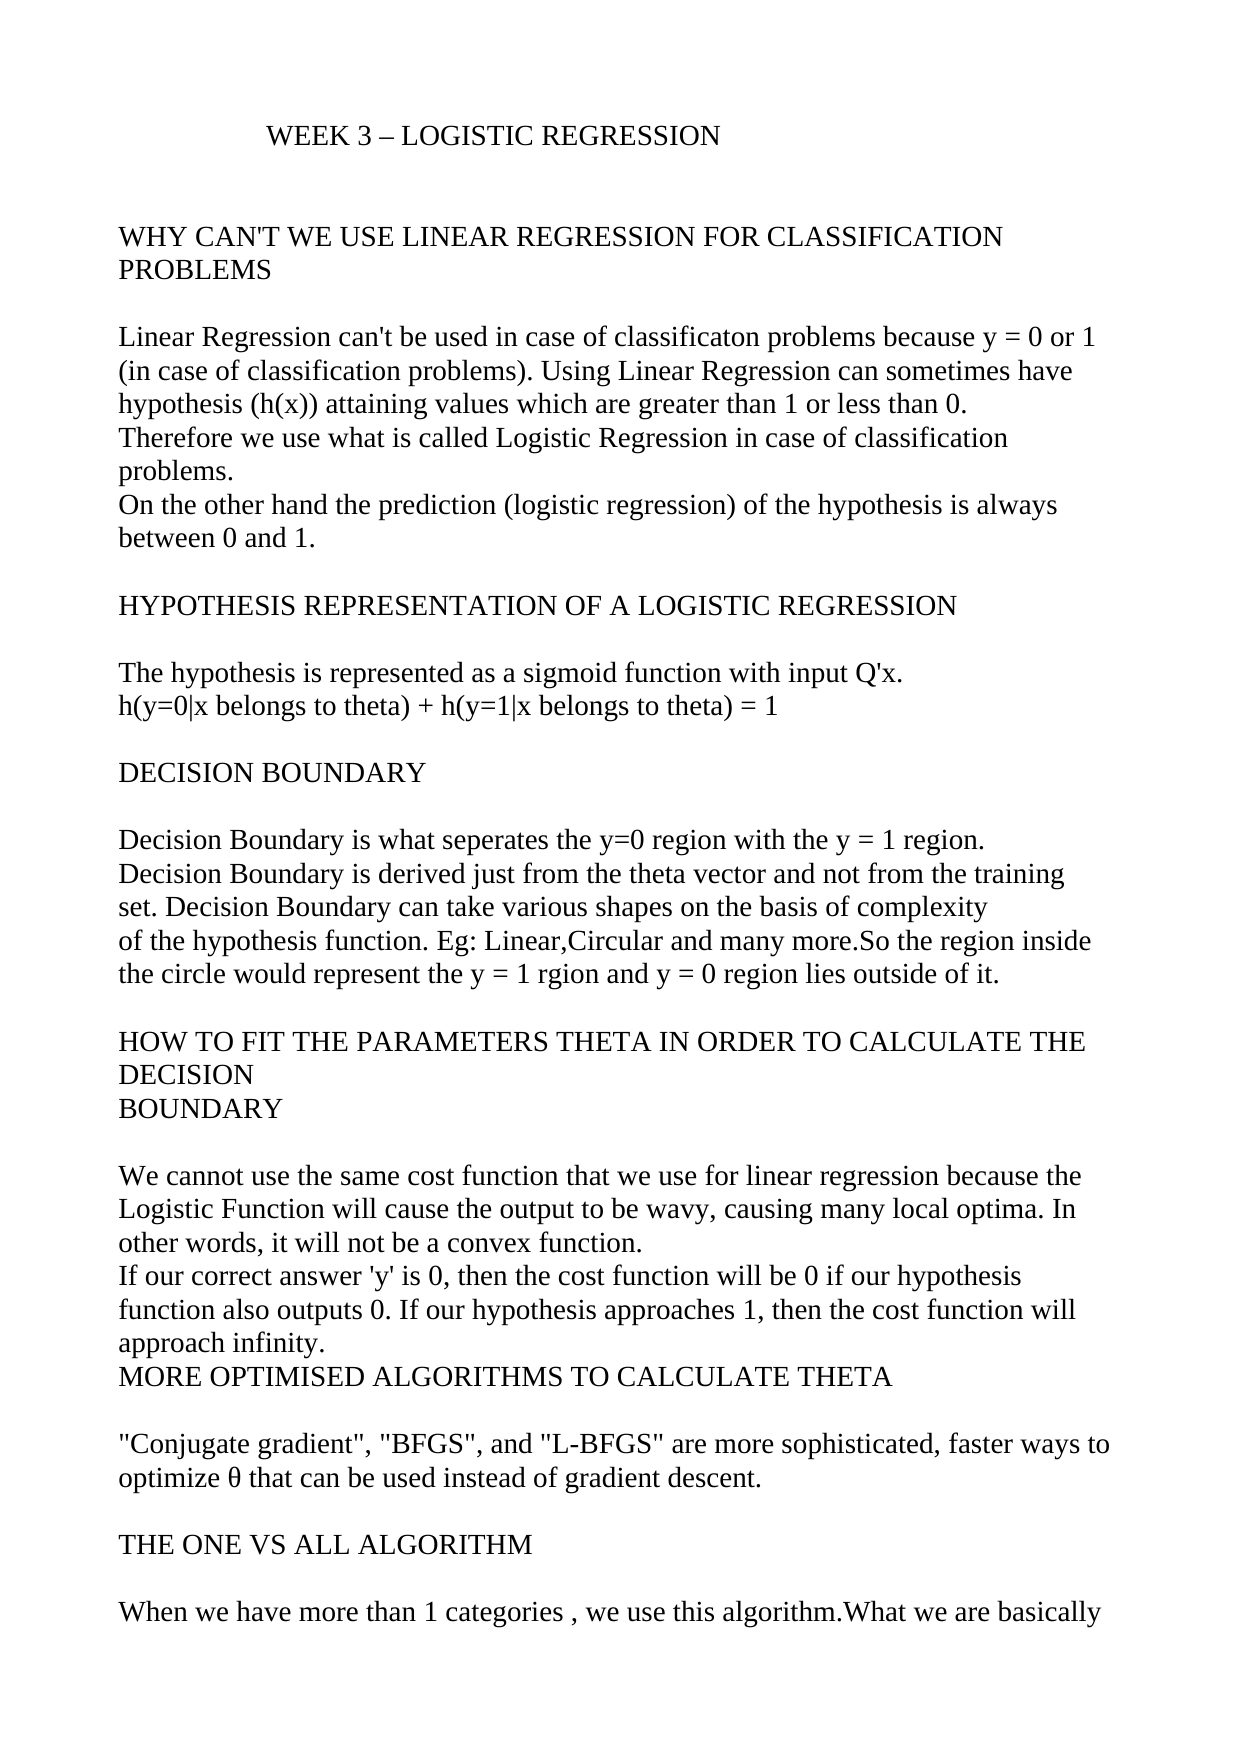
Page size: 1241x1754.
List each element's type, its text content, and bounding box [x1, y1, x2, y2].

text HYPOTHESIS REPRESENTATION OF A LOGISTIC REGRESSION [118, 588, 1122, 621]
text (in case of classification problems). Using Linear Regression can sometimes have [118, 353, 1122, 386]
text "Conjugate gradient", "BFGS", and "L-BFGS" are more sophisticated, faster ways to optimize θ that can be used instead of gradient descent. [118, 1426, 1122, 1493]
text set. Decision Boundary can take various shapes on the basis of complexity [118, 889, 1122, 923]
text Linear Regression can't be used in case of classificaton problems because y = 0 or 1 [118, 319, 1122, 353]
text h(y=0|x belongs to theta) + h(y=1|x belongs to theta) = 1 [118, 688, 1122, 722]
text DECISION BOUNDARY [118, 755, 1122, 789]
text WHY CAN'T WE USE LINEAR REGRESSION FOR CLASSIFICATION PROBLEMS [118, 219, 1122, 286]
text We cannot use the same cost function that we use for linear regression because the Logistic Function will cause the output to be wavy, causing many local optima. In other words, it will not be a convex function. [118, 1158, 1122, 1258]
text of the hypothesis function. Eg: Linear,Circular and many more.So the region inside the circle would represent the y = 1 rgion and y = 0 region lies outside of it. [118, 923, 1122, 990]
text THE ONE VS ALL ALGORITHM [118, 1527, 1122, 1560]
text HOW TO FIT THE PARAMETERS THETA IN ORDER TO CALCULATE THE DECISION [118, 1024, 1122, 1091]
text BOUNDARY [118, 1091, 1122, 1124]
text Therefore we use what is called Logistic Regression in case of classification problems. [118, 420, 1122, 487]
text When we have more than 1 categories , we use this algorithm.What we are basically [118, 1594, 1122, 1627]
text Decision Boundary is what seperates the y=0 region with the y = 1 region. [118, 822, 1122, 856]
text WEEK 3 – LOGISTIC REGRESSION [118, 118, 1122, 152]
text If our correct answer 'y' is 0, then the cost function will be 0 if our hypothesis function also outputs 0. If our hypothesis approaches 1, then the cost function will approach infinity. [118, 1258, 1122, 1359]
text Decision Boundary is derived just from the theta vector and not from the training [118, 856, 1122, 889]
text MORE OPTIMISED ALGORITHMS TO CALCULATE THETA [118, 1359, 1122, 1393]
text hypothesis (h(x)) attaining values which are greater than 1 or less than 0. [118, 386, 1122, 420]
text The hypothesis is represented as a sigmoid function with input Q'x. [118, 655, 1122, 688]
text On the other hand the prediction (logistic regression) of the hypothesis is always between 0 and 1. [118, 487, 1122, 554]
